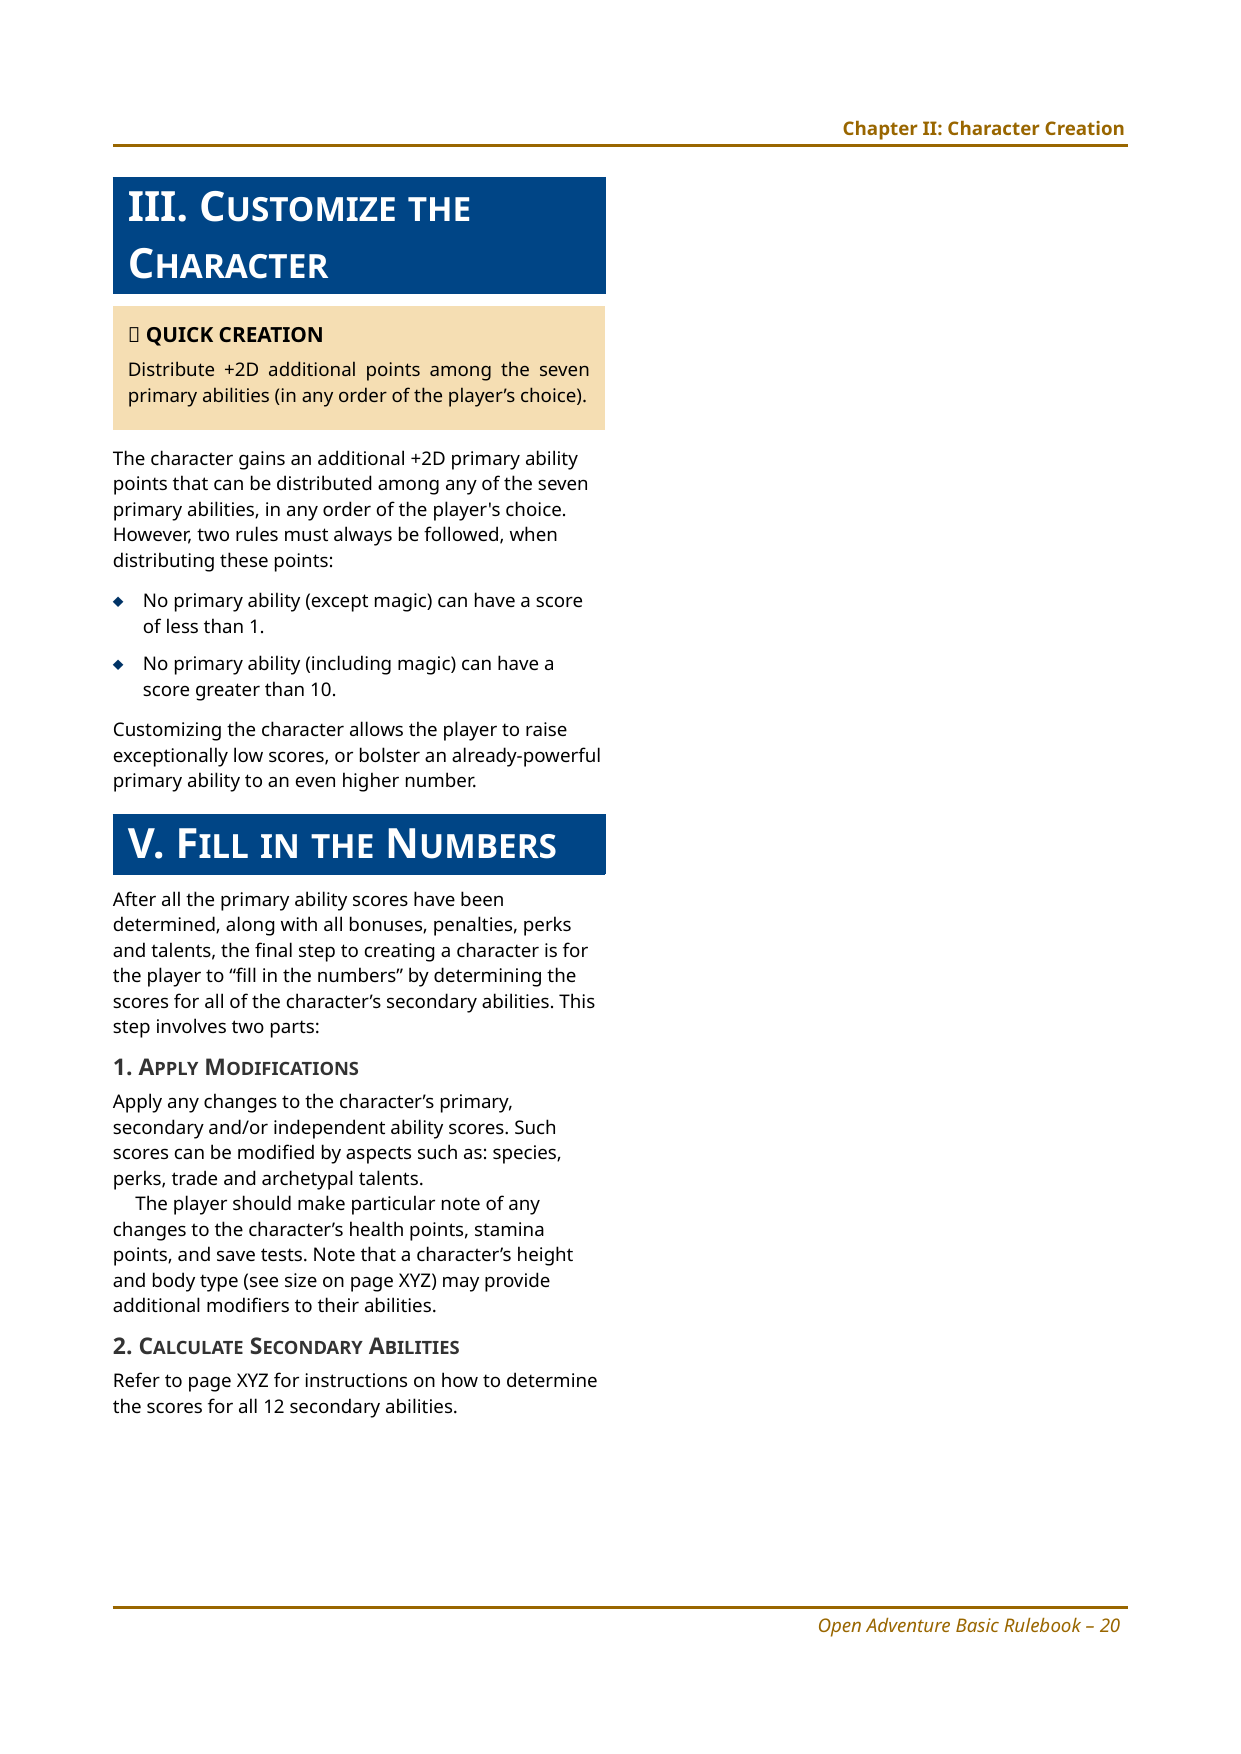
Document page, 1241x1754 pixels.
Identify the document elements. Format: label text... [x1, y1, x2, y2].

subtitle 1. Apply Modifications [113, 1051, 605, 1083]
text Customizing the character allows the player to raise exceptionally low scores, or bolster an already-powerful primary ability to an even higher number. [113, 717, 605, 793]
text Apply any changes to the character’s primary, secondary and/or independent ability scores. Such scores can be modified by aspects such as: species, perks, trade and archetypal talents. [113, 1089, 605, 1191]
list No primary ability (except magic) can have a score of less than 1. [113, 588, 605, 639]
subtitle 2. Calculate Secondary Abilities [113, 1330, 605, 1362]
text The player should make particular note of any changes to the character’s health points, stamina points, and save tests. Note that a character’s height and body type (see size on page XYZ) may provide additional modifiers to their abilities. [113, 1191, 605, 1318]
table_header  Quick Creation Distribute +2D additional points among the seven primary abilities (in any order of the player’s choice). [113, 306, 605, 430]
text The character gains an additional +2D primary ability points that can be distributed among any of the seven primary abilities, in any order of the player's choice. However, two rules must always be followed, when distributing these points: [113, 445, 605, 573]
subtitle V. Fill in the Numbers [114, 815, 605, 874]
text Refer to page XYZ for instructions on how to determine the scores for all 12 secondary abilities. [113, 1368, 605, 1419]
subtitle III. Customize the Character [114, 178, 605, 293]
list No primary ability (including magic) can have a score greater than 10. [113, 651, 605, 702]
text After all the primary ability scores have been determined, along with all bonuses, penalties, perks and talents, the final step to creating a character is for the player to “fill in the numbers” by determining the scores for all of the character’s secondary abilities. This step involves two parts: [113, 886, 605, 1039]
